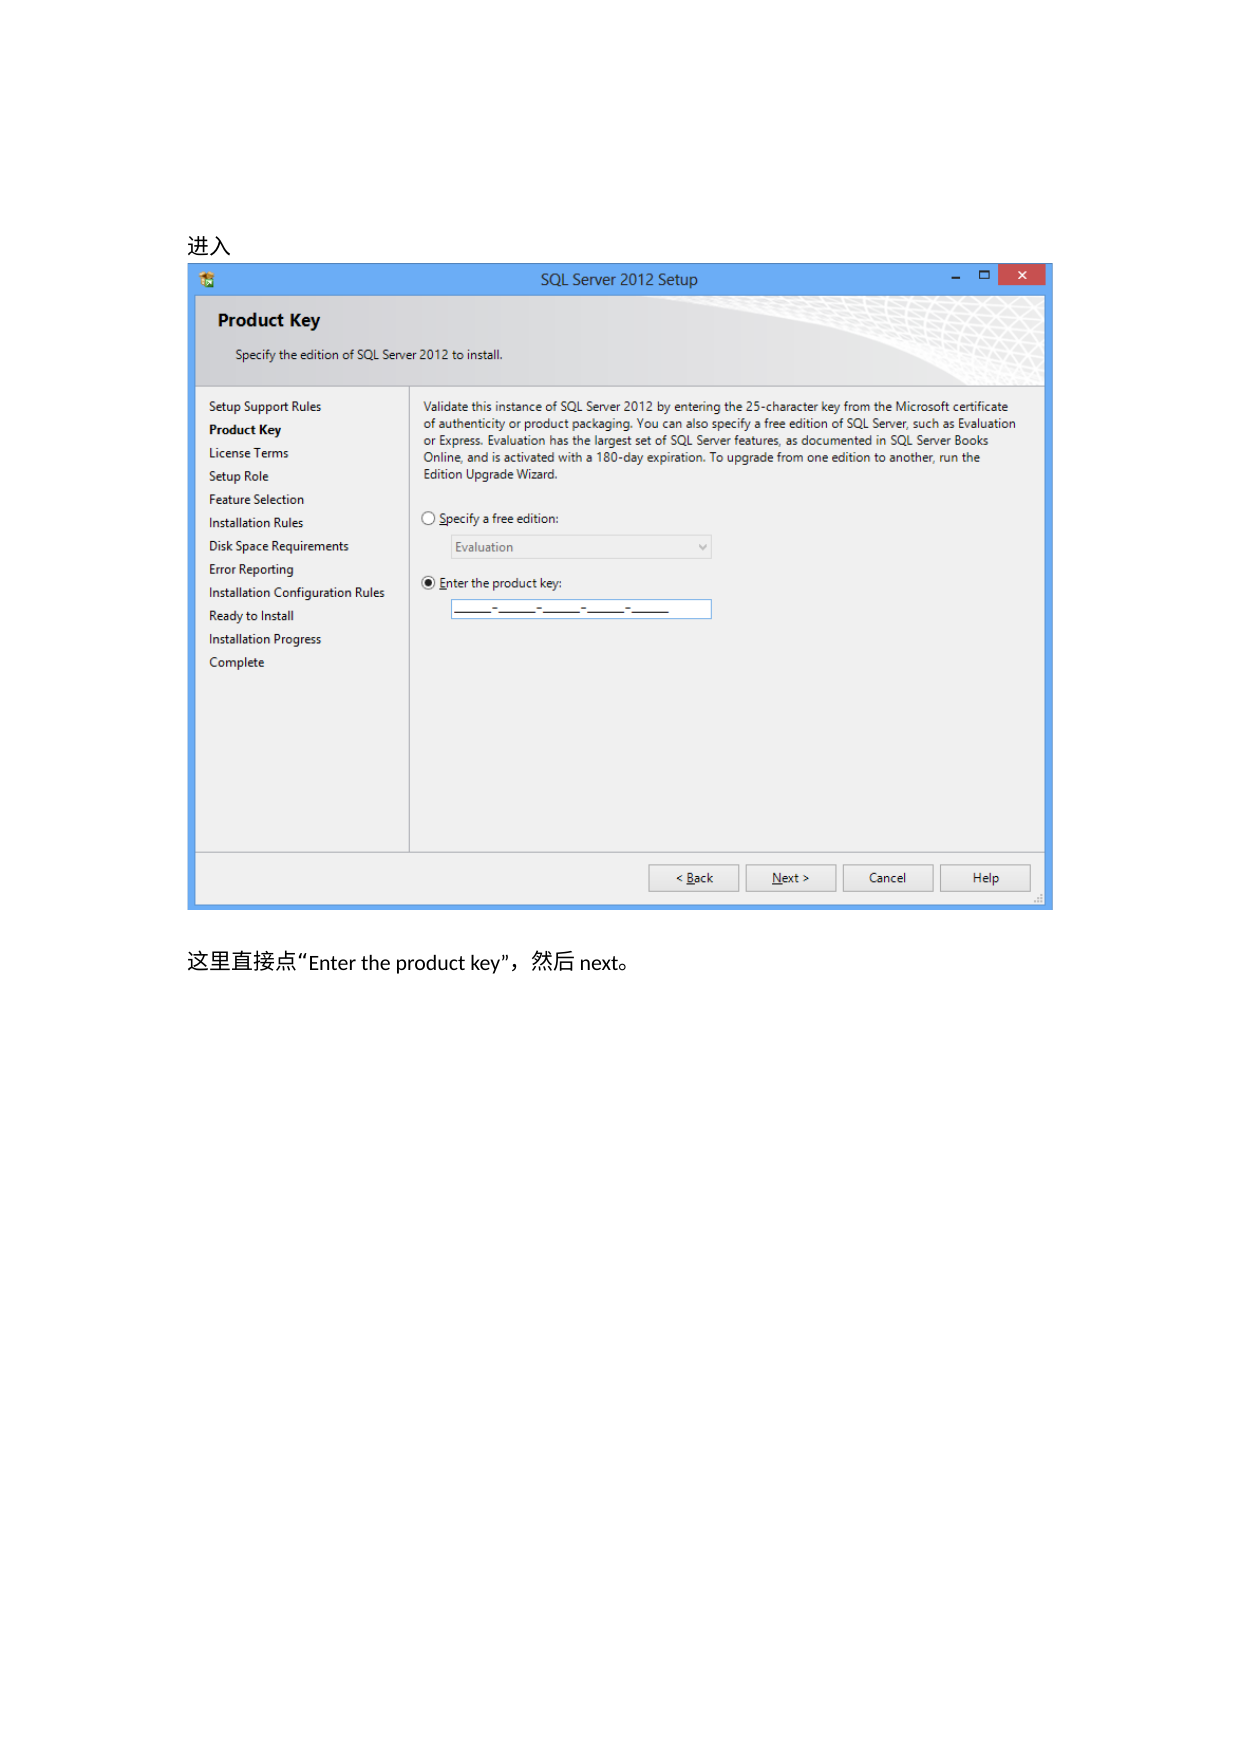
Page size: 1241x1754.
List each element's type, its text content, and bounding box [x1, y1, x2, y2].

text 进入 [187, 227, 1053, 259]
text 这里直接点“Enter the product key”，然后next。 [187, 942, 1053, 974]
picture [187, 263, 1053, 910]
